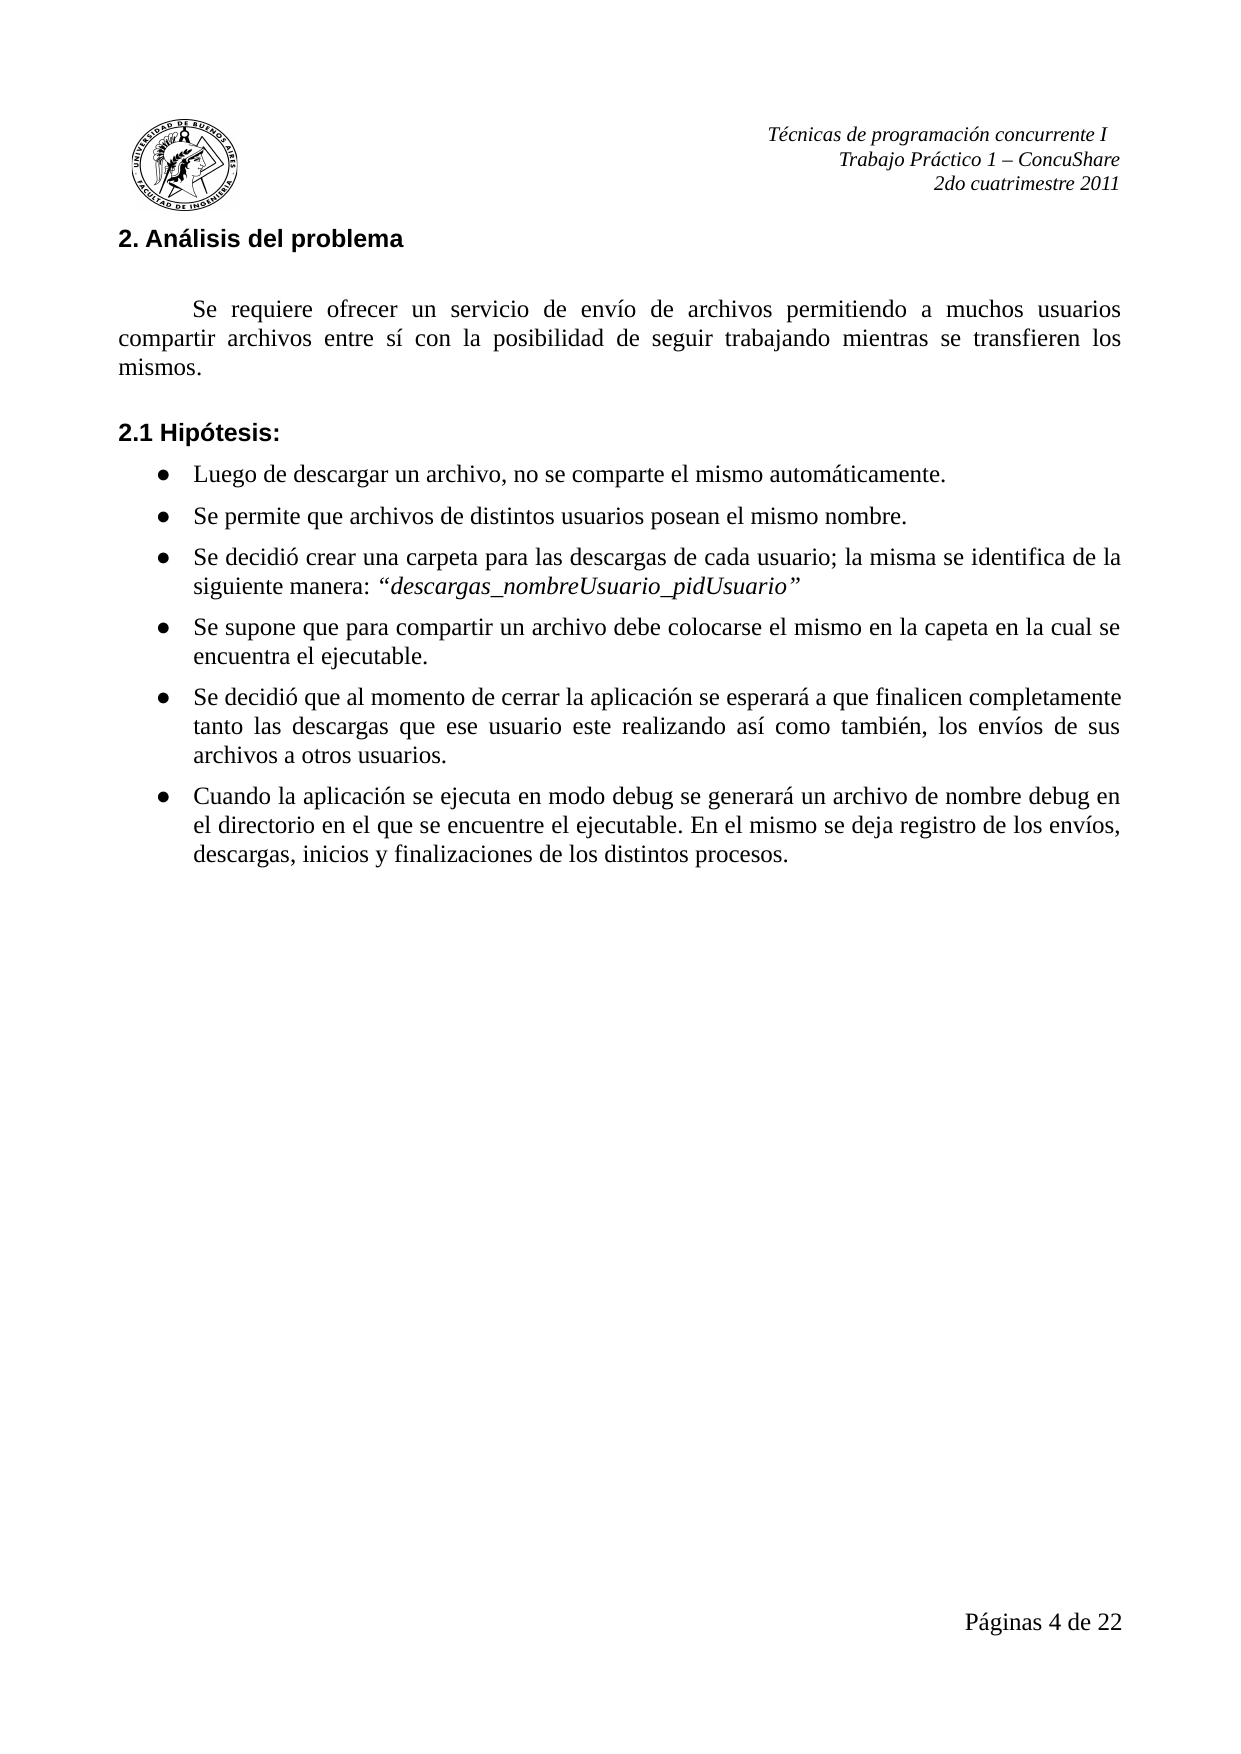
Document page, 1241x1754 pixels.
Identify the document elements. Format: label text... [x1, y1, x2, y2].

subtitle 2. Análisis del problema [118, 224, 1122, 253]
list Luego de descargar un archivo, no se comparte el mismo automáticamente. [156, 459, 1122, 488]
list Se supone que para compartir un archivo debe colocarse el mismo en la capeta en la cual se encuentra el ejecutable. [156, 612, 1122, 670]
picture [131, 119, 238, 211]
list Se decidió que al momento de cerrar la aplicación se esperará a que finalicen completamente tanto las descargas que ese usuario este realizando así como también, los envíos de sus archivos a otros usuarios. [156, 682, 1122, 769]
list Se decidió crear una carpeta para las descargas de cada usuario; la misma se identifica de la siguiente manera: “descargas_nombreUsuario_pidUsuario” [156, 542, 1122, 600]
text Se requiere ofrecer un servicio de envío de archivos permitiendo a muchos usuarios compartir archivos entre sí con la posibilidad de seguir trabajando mientras se transfieren los mismos. [118, 294, 1122, 381]
list Se permite que archivos de distintos usuarios posean el mismo nombre. [156, 501, 1122, 530]
subtitle 2.1 Hipótesis: [118, 418, 1122, 447]
list Cuando la aplicación se ejecuta en modo debug se generará un archivo de nombre debug en el directorio en el que se encuentre el ejecutable. En el mismo se deja registro de los envíos, descargas, inicios y finalizaciones de los distintos procesos. [156, 781, 1122, 868]
